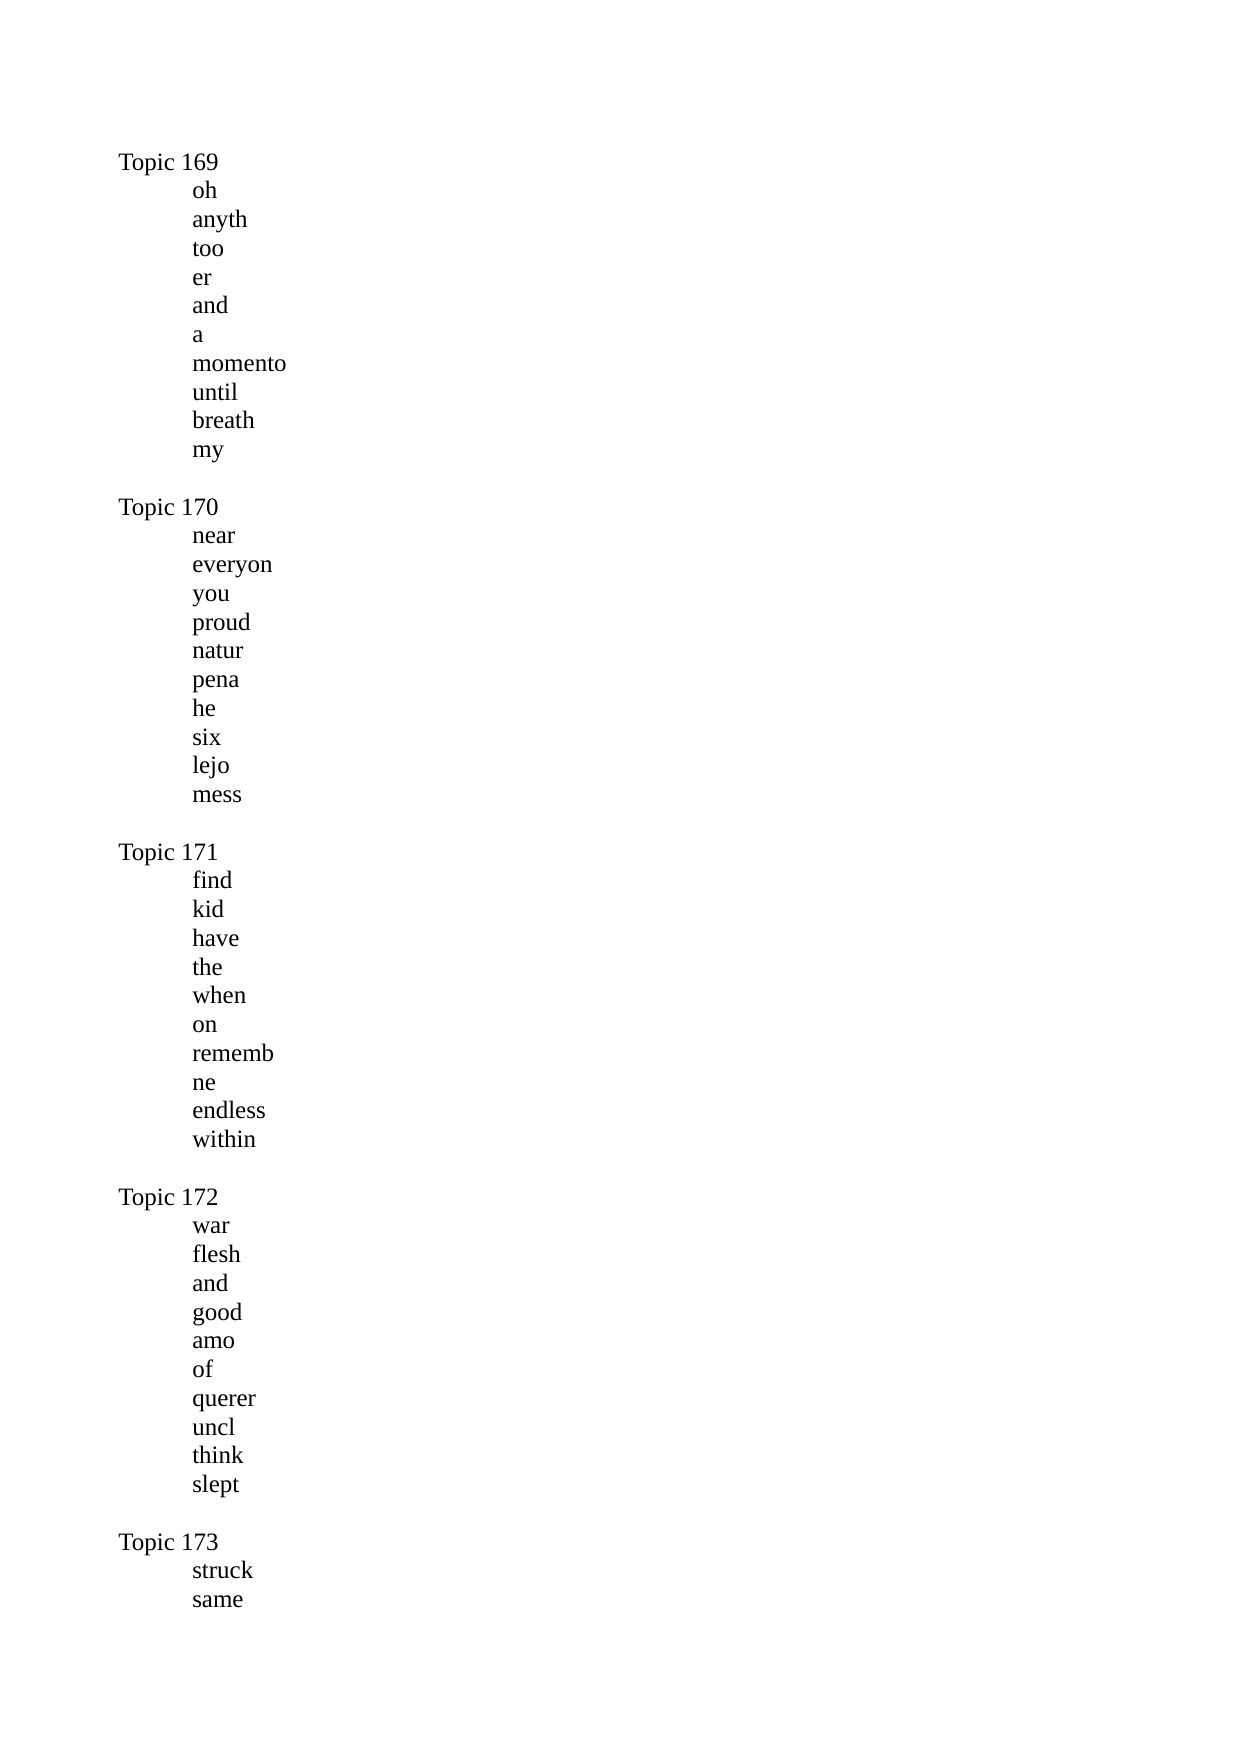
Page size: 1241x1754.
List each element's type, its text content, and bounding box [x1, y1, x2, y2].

text ne [118, 1067, 1122, 1096]
text Topic 171 [118, 837, 1122, 866]
text natur [118, 636, 1122, 664]
text and [118, 1268, 1122, 1297]
text near [118, 521, 1122, 549]
text six [118, 722, 1122, 751]
text you [118, 578, 1122, 607]
text kid [118, 894, 1122, 923]
text oh [118, 176, 1122, 204]
text momento [118, 348, 1122, 377]
text my [118, 434, 1122, 463]
text think [118, 1441, 1122, 1469]
text within [118, 1124, 1122, 1153]
text war [118, 1211, 1122, 1239]
text uncl [118, 1412, 1122, 1441]
text of [118, 1354, 1122, 1383]
text proud [118, 607, 1122, 636]
text rememb [118, 1038, 1122, 1067]
text querer [118, 1383, 1122, 1412]
text he [118, 693, 1122, 722]
text Topic 170 [118, 492, 1122, 521]
text when [118, 981, 1122, 1009]
text Topic 173 [118, 1527, 1122, 1556]
text amo [118, 1326, 1122, 1354]
text same [118, 1584, 1122, 1613]
text too [118, 233, 1122, 262]
text breath [118, 406, 1122, 434]
text a [118, 319, 1122, 348]
text on [118, 1009, 1122, 1038]
text flesh [118, 1239, 1122, 1268]
text have [118, 923, 1122, 952]
text Topic 172 [118, 1182, 1122, 1211]
text lejo [118, 751, 1122, 779]
text er [118, 262, 1122, 291]
text pena [118, 664, 1122, 693]
text the [118, 952, 1122, 981]
text and [118, 291, 1122, 319]
text endless [118, 1096, 1122, 1124]
text find [118, 866, 1122, 894]
text until [118, 377, 1122, 406]
text anyth [118, 204, 1122, 233]
text struck [118, 1556, 1122, 1584]
text everyon [118, 549, 1122, 578]
text good [118, 1297, 1122, 1326]
text slept [118, 1469, 1122, 1498]
text mess [118, 779, 1122, 808]
text Topic 169 [118, 147, 1122, 176]
